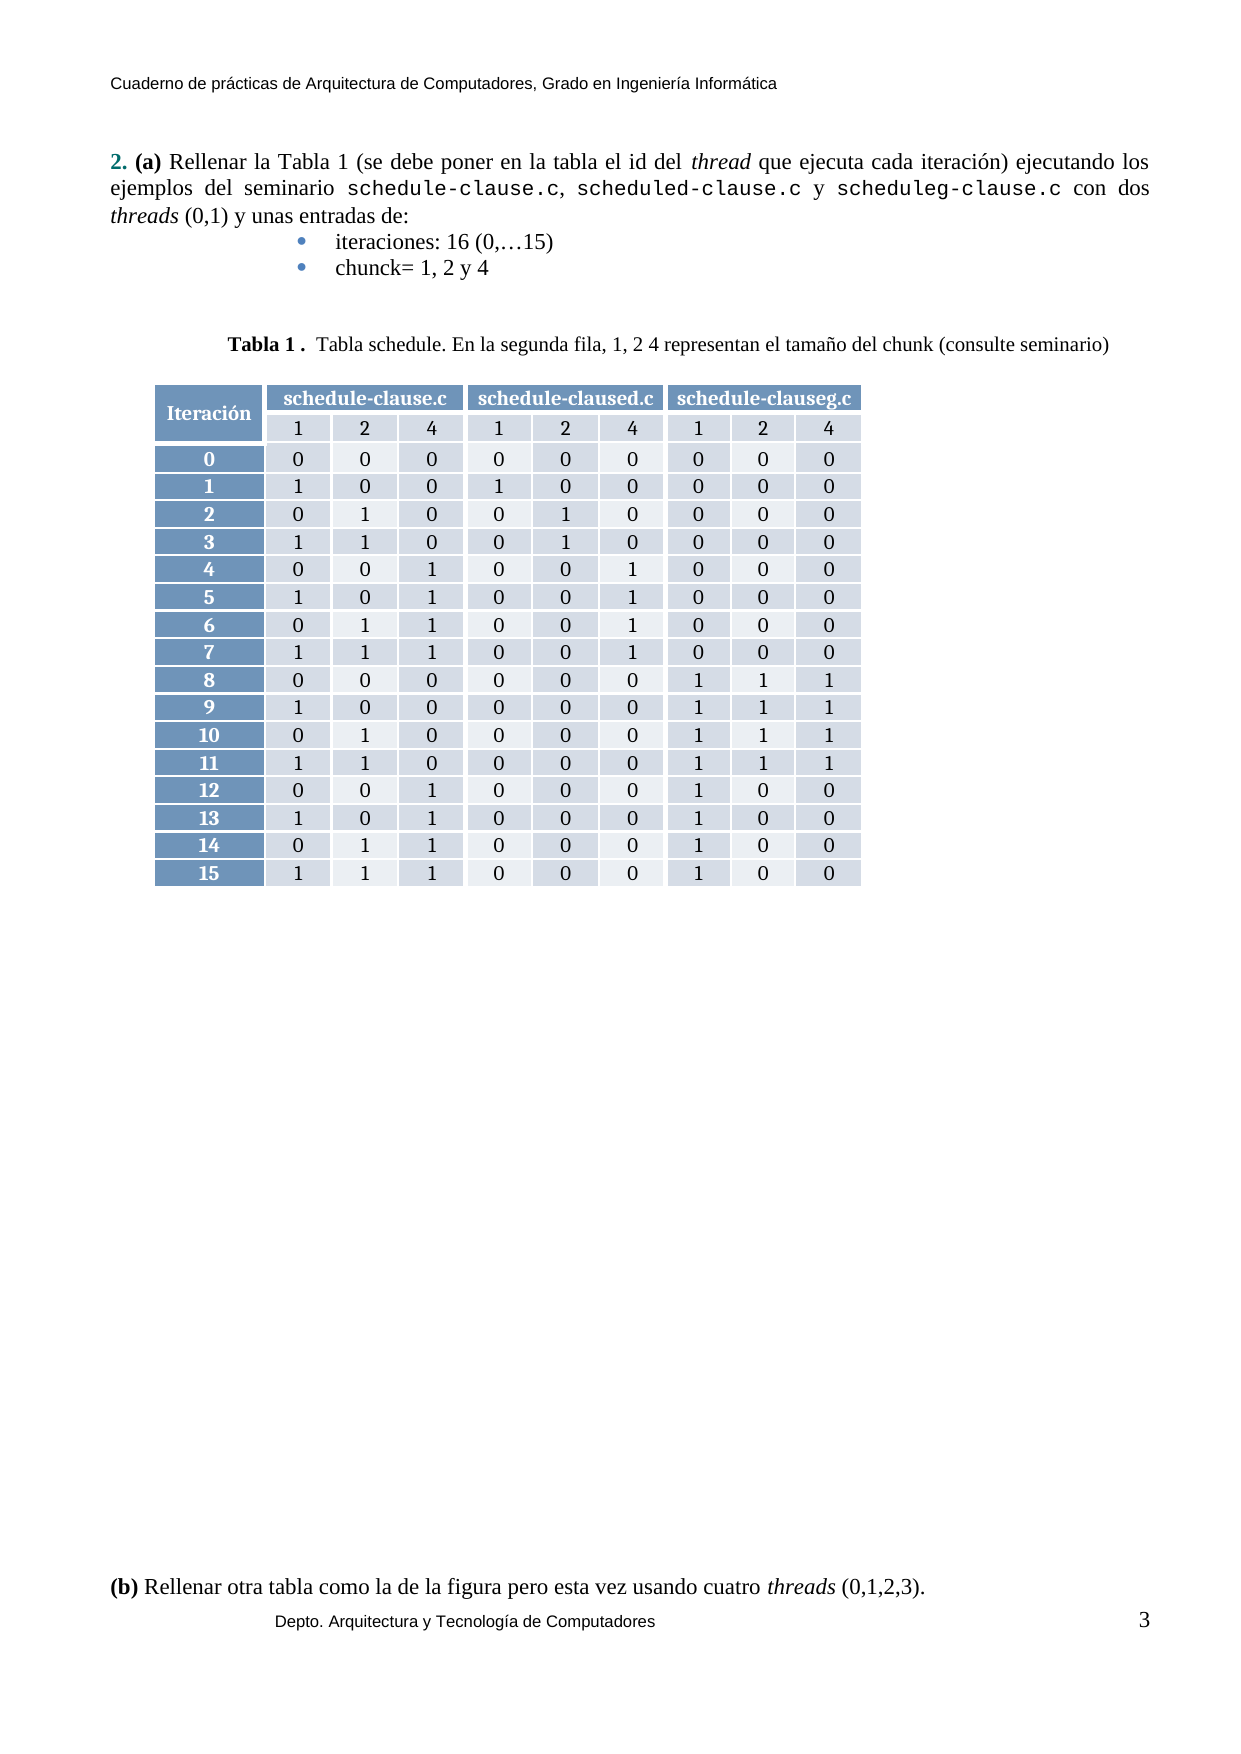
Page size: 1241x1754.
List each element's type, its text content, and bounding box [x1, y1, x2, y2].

table_cell 0 [468, 805, 531, 830]
table_cell 1 [155, 474, 264, 499]
table_cell 3 [155, 529, 264, 554]
table_cell 1 [399, 805, 463, 830]
table_cell 0 [600, 722, 663, 748]
table_cell 0 [468, 667, 531, 692]
table_cell 0 [399, 474, 463, 499]
table_cell 2 [333, 415, 397, 441]
table_header schedule-claused.c [468, 385, 663, 410]
table_cell 0 [399, 443, 463, 472]
table_cell 1 [668, 667, 730, 692]
table_cell 0 [333, 695, 397, 720]
table_cell 0 [668, 529, 730, 554]
table_cell 0 [468, 777, 531, 803]
table_cell 6 [155, 612, 264, 637]
table_cell 0 [399, 722, 463, 748]
table_cell 0 [732, 777, 794, 803]
table_cell 0 [468, 860, 531, 886]
table_cell 1 [266, 639, 330, 665]
table_cell 1 [600, 639, 663, 665]
table_cell 1 [732, 722, 794, 748]
table_cell 1 [266, 474, 330, 499]
table_cell 1 [333, 529, 397, 554]
table_cell 0 [266, 501, 330, 527]
table_cell 0 [533, 639, 598, 665]
table_cell 0 [266, 722, 330, 748]
table_cell 1 [533, 501, 598, 527]
table_cell 0 [732, 556, 794, 582]
table_cell 0 [668, 501, 730, 527]
table_cell 1 [796, 750, 861, 775]
table_cell 0 [266, 667, 330, 692]
table_cell 12 [155, 777, 264, 803]
table_cell 0 [533, 695, 598, 720]
table_cell 0 [155, 446, 264, 472]
table_cell 1 [668, 722, 730, 748]
list 2. (a) Rellenar la Tabla 1 (se debe poner en la tabla el id del thread que ejecuta cada iteración) ejecutando los ejemplos del seminario schedule-clause.c, scheduled-clause.c y scheduleg-clause.c con dos threads (0,1) y unas entradas de: [110, 148, 1150, 228]
table_cell 0 [600, 750, 663, 775]
table_cell 0 [333, 474, 397, 499]
table_cell 8 [155, 667, 264, 692]
table_cell 0 [399, 695, 463, 720]
table_cell 0 [399, 529, 463, 554]
table_cell 0 [600, 833, 663, 858]
table_cell 0 [600, 805, 663, 830]
table_cell 1 [732, 695, 794, 720]
table_cell 1 [399, 639, 463, 665]
table_cell 1 [399, 860, 463, 886]
table_cell [110, 356, 1152, 382]
table_cell 0 [796, 805, 861, 830]
table_cell 0 [668, 556, 730, 582]
table_cell 1 [267, 415, 330, 441]
table_cell 1 [399, 584, 463, 609]
table_cell 0 [796, 833, 861, 858]
table_cell 1 [266, 860, 330, 886]
table_cell 0 [600, 860, 663, 886]
table_cell 1 [399, 777, 463, 803]
table_cell 0 [533, 750, 598, 775]
table_cell 0 [732, 612, 794, 637]
table_cell 1 [266, 584, 330, 609]
table_cell 0 [333, 777, 397, 803]
table_cell 0 [533, 474, 598, 499]
table_cell 0 [333, 443, 397, 472]
table_cell 0 [468, 612, 531, 637]
table_cell 0 [732, 639, 794, 665]
table_cell 0 [796, 639, 861, 665]
table_cell 1 [668, 750, 730, 775]
table_cell 0 [600, 777, 663, 803]
table_cell 1 [266, 695, 330, 720]
table_cell 0 [796, 584, 861, 609]
table_cell 0 [468, 695, 531, 720]
table_cell 0 [600, 695, 663, 720]
table_cell 0 [732, 805, 794, 830]
table_cell 0 [468, 722, 531, 748]
table_cell 1 [333, 501, 397, 527]
table_cell 0 [468, 584, 531, 609]
table_header Iteración [155, 385, 262, 441]
table_cell 0 [732, 833, 794, 858]
table_cell 4 [796, 415, 861, 441]
table_cell 0 [399, 501, 463, 527]
table_cell 0 [796, 777, 861, 803]
table_header schedule-clause.c [267, 385, 463, 410]
table_cell 0 [600, 443, 663, 472]
table_cell 0 [266, 612, 330, 637]
table_cell 0 [796, 556, 861, 582]
table_cell 1 [732, 667, 794, 692]
table_cell 0 [533, 777, 598, 803]
table_header Tabla schedule. En la segunda fila, 1, 2 4 representan el tamaño del chunk (consulte seminario) [110, 307, 1152, 356]
table_cell 0 [600, 501, 663, 527]
table_cell 0 [468, 639, 531, 665]
table_cell 0 [533, 833, 598, 858]
table_cell 0 [399, 667, 463, 692]
table_cell 0 [732, 443, 794, 472]
table_cell 0 [533, 667, 598, 692]
table_cell 1 [266, 805, 330, 830]
table_cell 2 [533, 415, 598, 441]
table_cell 0 [468, 443, 531, 472]
table_cell 1 [796, 695, 861, 720]
table_cell 0 [796, 612, 861, 637]
table_cell 1 [399, 556, 463, 582]
table_cell 0 [732, 584, 794, 609]
table_cell 0 [732, 501, 794, 527]
list chunck= 1, 2 y 4 [298, 254, 1150, 281]
table_cell 0 [668, 474, 730, 499]
table_cell 0 [796, 474, 861, 499]
table_cell 0 [333, 805, 397, 830]
table_cell 1 [668, 860, 730, 886]
table_cell 0 [600, 474, 663, 499]
table_cell 0 [668, 639, 730, 665]
table_cell 1 [600, 584, 663, 609]
table_cell 0 [266, 556, 330, 582]
table_cell 1 [266, 529, 330, 554]
table_cell 0 [732, 529, 794, 554]
table_cell 1 [333, 639, 397, 665]
table_cell 0 [333, 584, 397, 609]
table_cell 5 [155, 584, 264, 609]
table_cell 7 [155, 639, 264, 665]
table_cell 4 [399, 415, 463, 441]
table_cell 1 [333, 833, 397, 858]
table_cell 1 [468, 474, 531, 499]
text (b) Rellenar otra tabla como la de la figura pero esta vez usando cuatro threads (0,1,2,3). [110, 1573, 1150, 1599]
table_cell 0 [533, 443, 598, 472]
table_cell 0 [796, 443, 861, 472]
table_cell 1 [333, 722, 397, 748]
table_cell 0 [668, 443, 730, 472]
table_cell 0 [796, 860, 861, 886]
table_cell 9 [155, 695, 264, 720]
table_cell 1 [796, 722, 861, 748]
table_cell 0 [533, 860, 598, 886]
table_cell 15 [155, 860, 264, 886]
table_cell 0 [468, 750, 531, 775]
table_cell 4 [600, 415, 663, 441]
table_cell 1 [468, 415, 531, 441]
table_cell 0 [600, 667, 663, 692]
table_cell 0 [468, 529, 531, 554]
table_cell 1 [266, 750, 330, 775]
table_cell 0 [333, 556, 397, 582]
table_cell 13 [155, 805, 264, 830]
table_cell 1 [333, 750, 397, 775]
table_cell 1 [668, 415, 730, 441]
table_cell 0 [668, 584, 730, 609]
table_cell 1 [333, 860, 397, 886]
table_cell 0 [266, 833, 330, 858]
table_cell 2 [155, 501, 264, 527]
table_cell 0 [533, 612, 598, 637]
table_cell 0 [399, 750, 463, 775]
table_cell 1 [399, 612, 463, 637]
table_cell 0 [468, 833, 531, 858]
table_cell 0 [796, 529, 861, 554]
table_cell 0 [796, 501, 861, 527]
table_cell 0 [533, 722, 598, 748]
table_cell 0 [468, 556, 531, 582]
table_header schedule-clauseg.c [668, 385, 861, 410]
table_cell 0 [266, 777, 330, 803]
table_cell 1 [600, 612, 663, 637]
table_cell 1 [668, 777, 730, 803]
table_cell 1 [668, 695, 730, 720]
table_cell 0 [266, 443, 330, 472]
table_cell 14 [155, 833, 264, 858]
table_cell 11 [155, 750, 264, 775]
list iteraciones: 16 (0,…15) [298, 228, 1150, 254]
table_cell 0 [600, 529, 663, 554]
table_cell 1 [333, 612, 397, 637]
table_cell 2 [732, 415, 794, 441]
table_cell 1 [668, 833, 730, 858]
table_cell 1 [600, 556, 663, 582]
table_cell 1 [533, 529, 598, 554]
table_cell 0 [468, 501, 531, 527]
table_cell 1 [732, 750, 794, 775]
table_cell 0 [732, 860, 794, 886]
table_cell 0 [533, 556, 598, 582]
table_cell 4 [155, 556, 264, 582]
table_cell 1 [668, 805, 730, 830]
table_cell 0 [533, 584, 598, 609]
table_cell 0 [668, 612, 730, 637]
table_cell 0 [333, 667, 397, 692]
table_cell 0 [732, 474, 794, 499]
table_cell 1 [796, 667, 861, 692]
table_cell 1 [399, 833, 463, 858]
table_cell 0 [533, 805, 598, 830]
table_cell 10 [155, 722, 264, 748]
